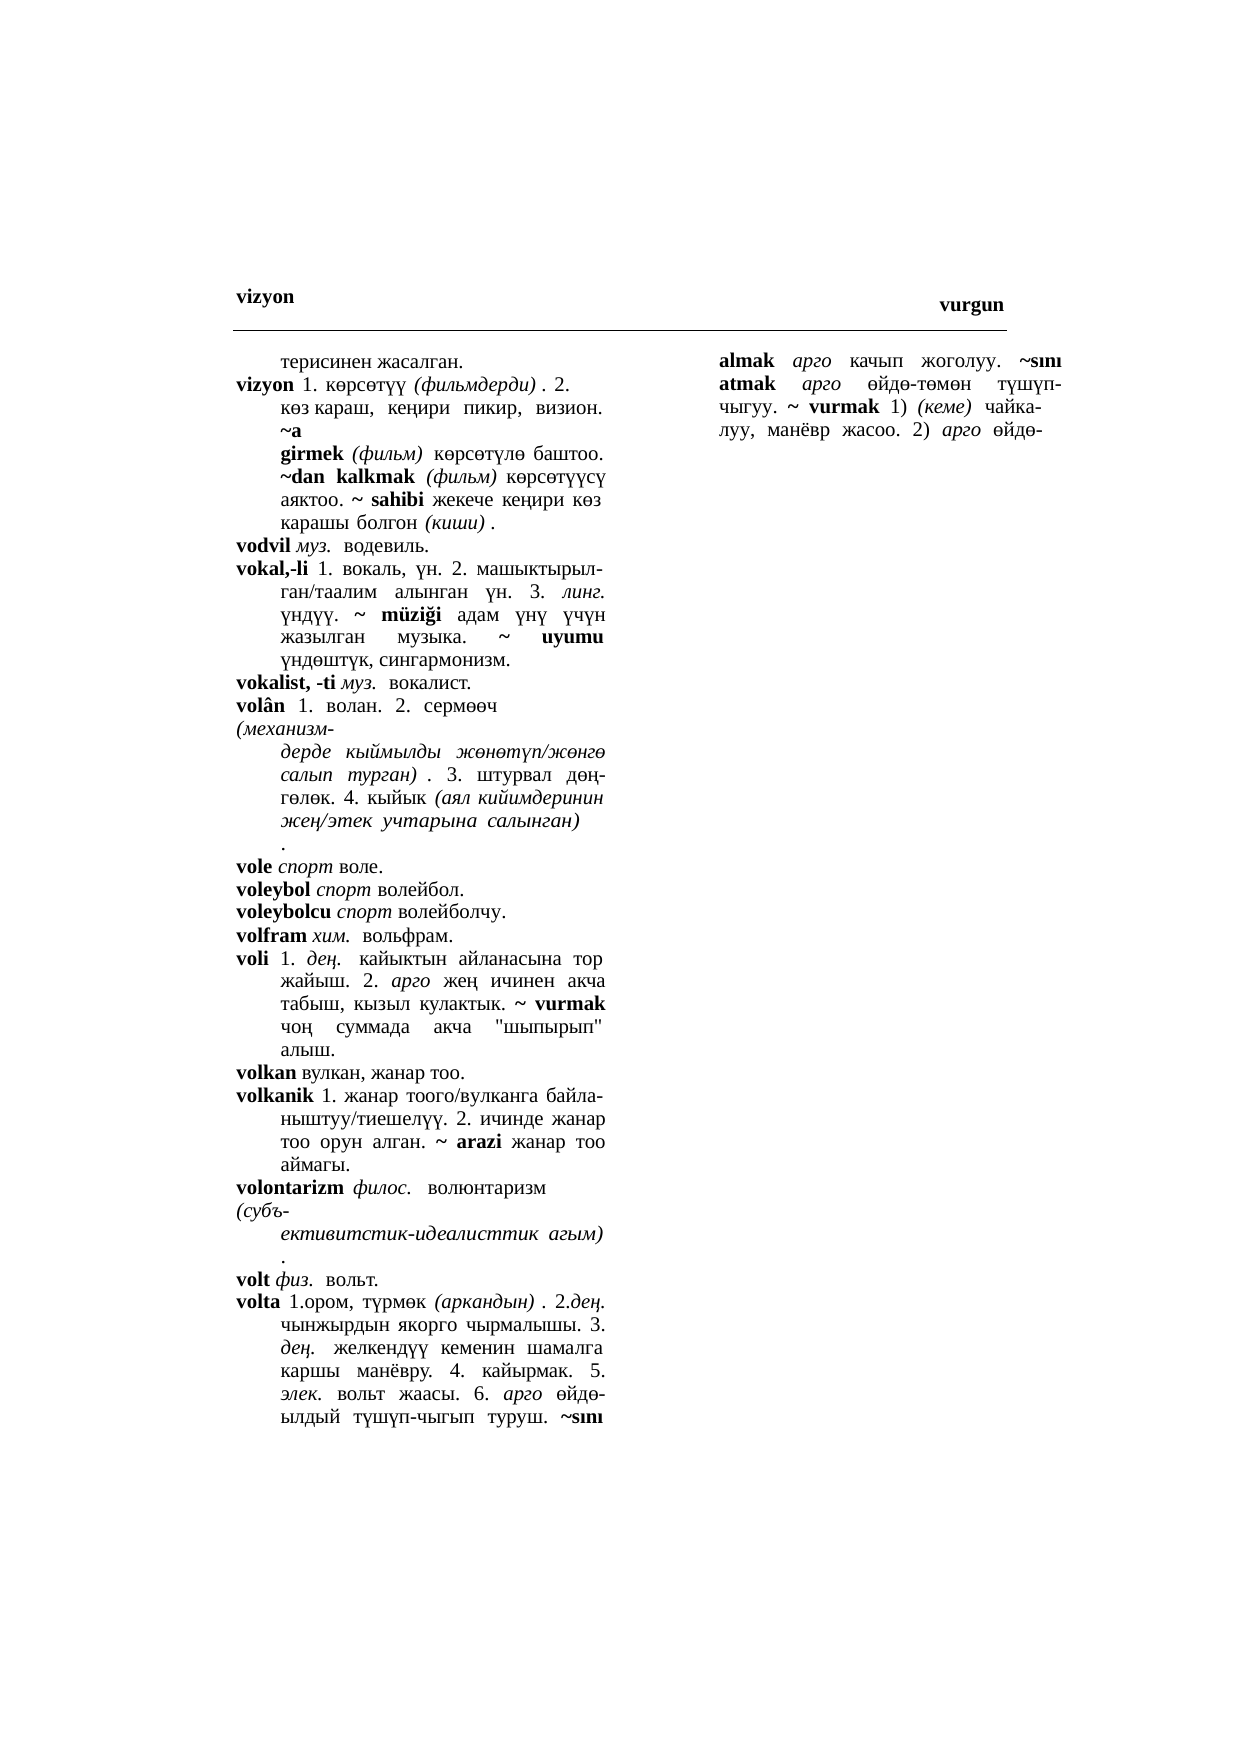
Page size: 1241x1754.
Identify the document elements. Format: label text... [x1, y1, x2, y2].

text жайыш. 2. арго жең ичинен акча табыш, кызыл кулактык. ~ vurmak чоң суммада акча "шыпырып" [280, 969, 606, 1038]
text voleybol спорт волейбол. [236, 878, 609, 901]
text дерде кыймылды жөнөтүп/жөнгө салып турган) . 3. штурвал дөң- гөлөк. 4. кыйык (аял кийимдеринин [280, 740, 606, 809]
text voli 1. дең. кайыктын айланасына тор [236, 947, 609, 969]
text vizyon [236, 284, 294, 308]
text volta 1.ором, түрмөк (аркандын) . 2.дең. чынжырдын якорго чырмалышы. 3. дең. желкендүү кеменин шамалга [236, 1291, 606, 1359]
text ективитстик-идеалисттик агым) . [280, 1222, 603, 1268]
text луу, манёвр жасоо. 2) арго өйдө- [719, 418, 1062, 441]
text volfram хим. вольфрам. [236, 924, 609, 947]
text vurgun [939, 292, 1065, 316]
text терисинен жасалган. [280, 349, 464, 373]
text girmek (фильм) көрсөтүлө баштоо. [280, 442, 606, 465]
text volkanik 1. жанар тоого/вулканга байла- [236, 1084, 609, 1107]
text vodvil муз. водевиль. [236, 534, 609, 557]
text volkan вулкан, жанар тоо. [236, 1061, 609, 1084]
text алыш. [280, 1038, 336, 1061]
text volt физ. вольт. [236, 1268, 609, 1291]
text каршы манёвру. 4. кайырмак. 5. элек. вольт жаасы. 6. арго өйдө- ылдый түшүп-чыгып туруш. ~sını [280, 1359, 606, 1428]
text жең/этек учтарына салынган) . [280, 809, 579, 855]
text карашы болгон (киши) . [280, 511, 496, 534]
text үндөштүк, сингармонизм. [280, 648, 512, 671]
text vole спорт воле. [236, 855, 609, 878]
text volân 1. волан. 2. сермөөч (механизм- [236, 694, 609, 740]
text almak арго качып жоголуу. ~sını atmak арго өйдө-төмөн түшүп- чыгуу. ~ vurmak 1) (кеме) чайка- [719, 349, 1062, 418]
text vokalist, -ti муз. вокалист. [236, 671, 609, 694]
text ныштуу/тиешелүү. 2. ичинде жанар тоо орун алган. ~ arazi жанар тоо аймагы. [280, 1107, 606, 1176]
text vizyon 1. көрсөтүү (фильмдерди) . 2. көз караш, кеңири пикир, визион. ~a [236, 373, 606, 442]
text ~dan kalkmak (фильм) көрсөтүүсү аяктоо. ~ sahibi жекече кеңири көз [280, 465, 606, 511]
text volontarizm филос. волюнтаризм (субъ- [236, 1176, 609, 1222]
text vokal,-li 1. вокаль, үн. 2. машыктырыл- [236, 557, 609, 579]
text ган/таалим алынган үн. 3. линг. үндүү. ~ müziği адам үнү үчүн жазылган музыка. ~ uyumu [280, 580, 606, 648]
text voleybolcu спорт волейболчу. [236, 901, 609, 924]
